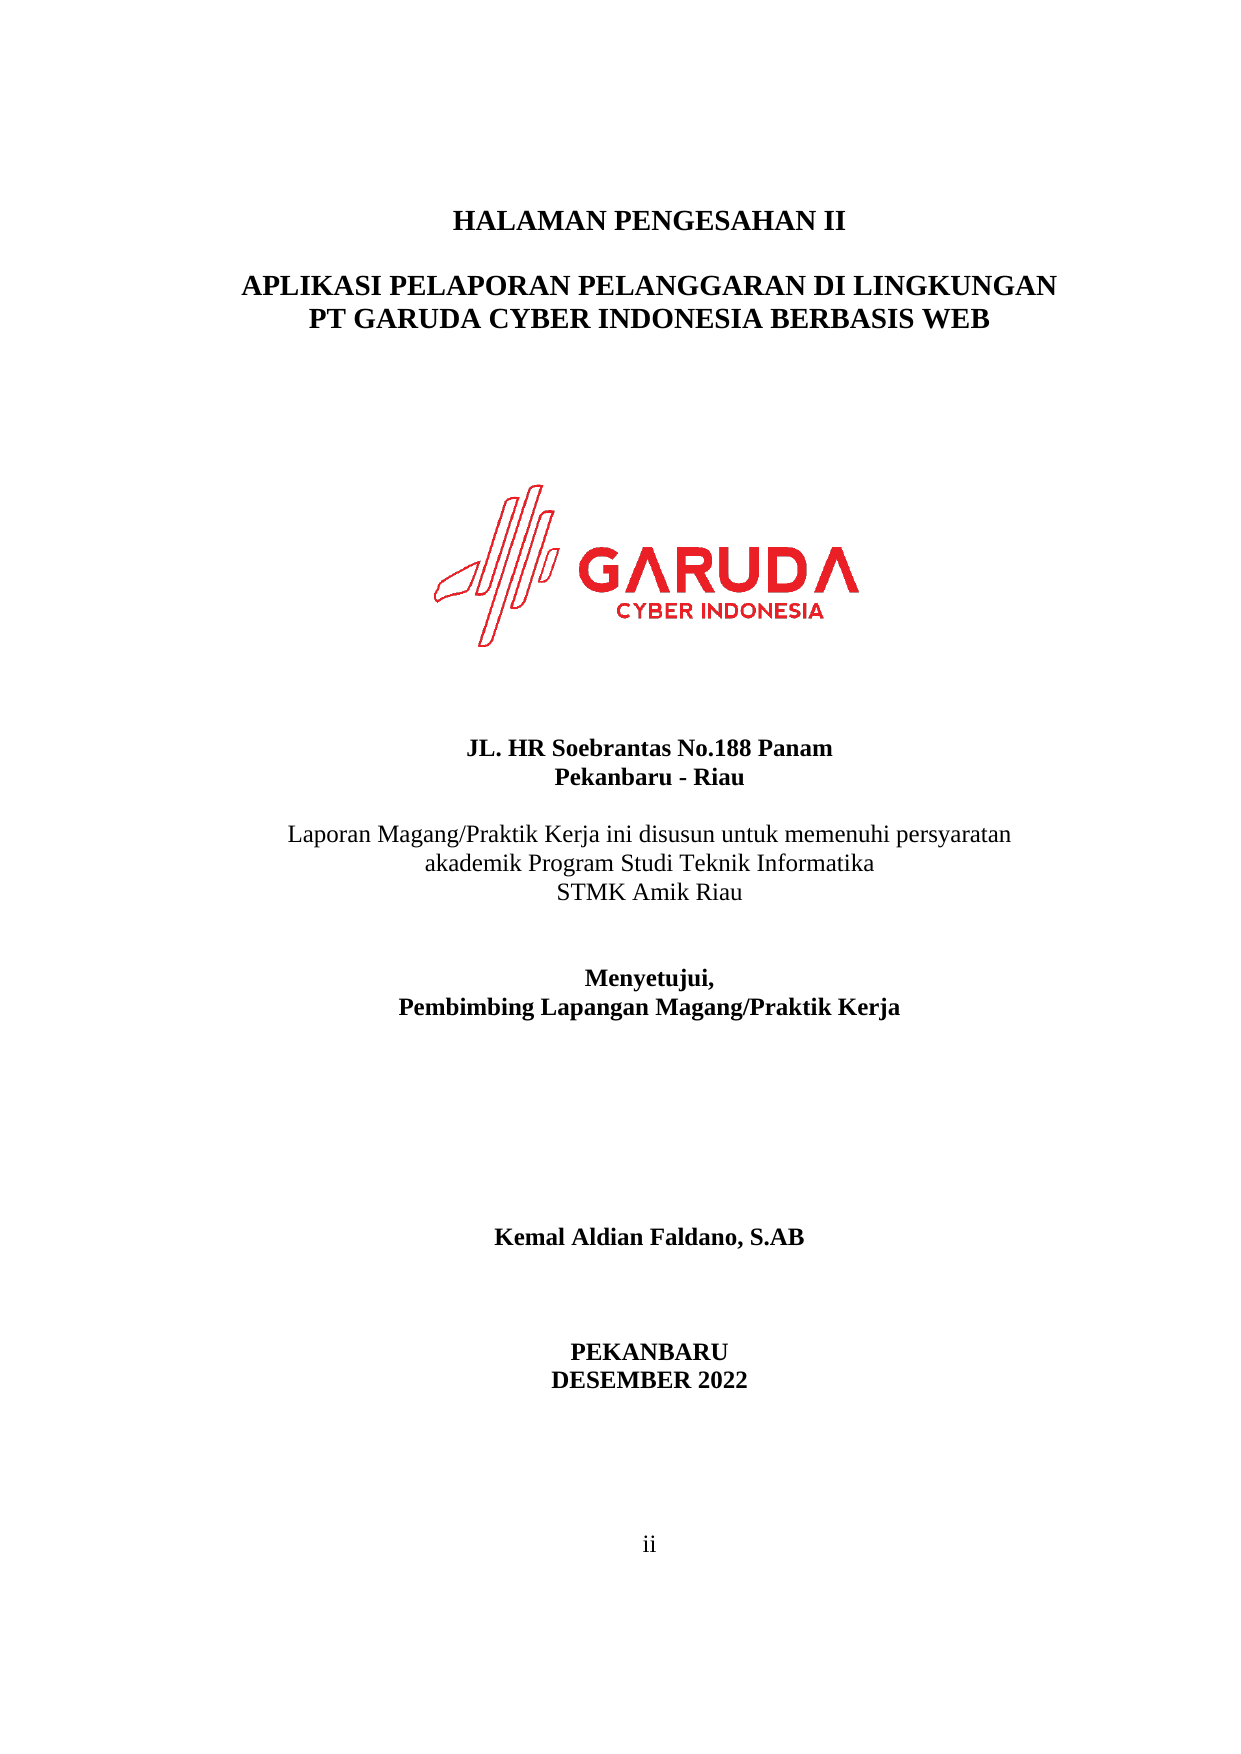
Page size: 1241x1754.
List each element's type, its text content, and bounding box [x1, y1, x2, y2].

text Pembimbing Lapangan Magang/Praktik Kerja [236, 992, 1063, 1020]
text STMK Amik Riau [236, 877, 1063, 905]
text Kemal Aldian Faldano, S.AB [236, 1222, 1063, 1250]
text akademik Program Studi Teknik Informatika [236, 848, 1063, 877]
text Menyetujui, [236, 963, 1063, 992]
text APLIKASI PELAPORAN PELANGGARAN DI LINGKUNGAN PT GARUDA CYBER INDONESIA BERBASIS WEB [236, 268, 1063, 335]
text DESEMBER 2022 [236, 1365, 1063, 1394]
text JL. HR Soebrantas No.188 Panam [236, 733, 1063, 762]
picture [417, 401, 882, 733]
text Pekanbaru - Riau [236, 762, 1063, 790]
text PEKANBARU [236, 1337, 1063, 1365]
text HALAMAN PENGESAHAN II [236, 203, 1063, 236]
text Laporan Magang/Praktik Kerja ini disusun untuk memenuhi persyaratan [236, 819, 1063, 848]
